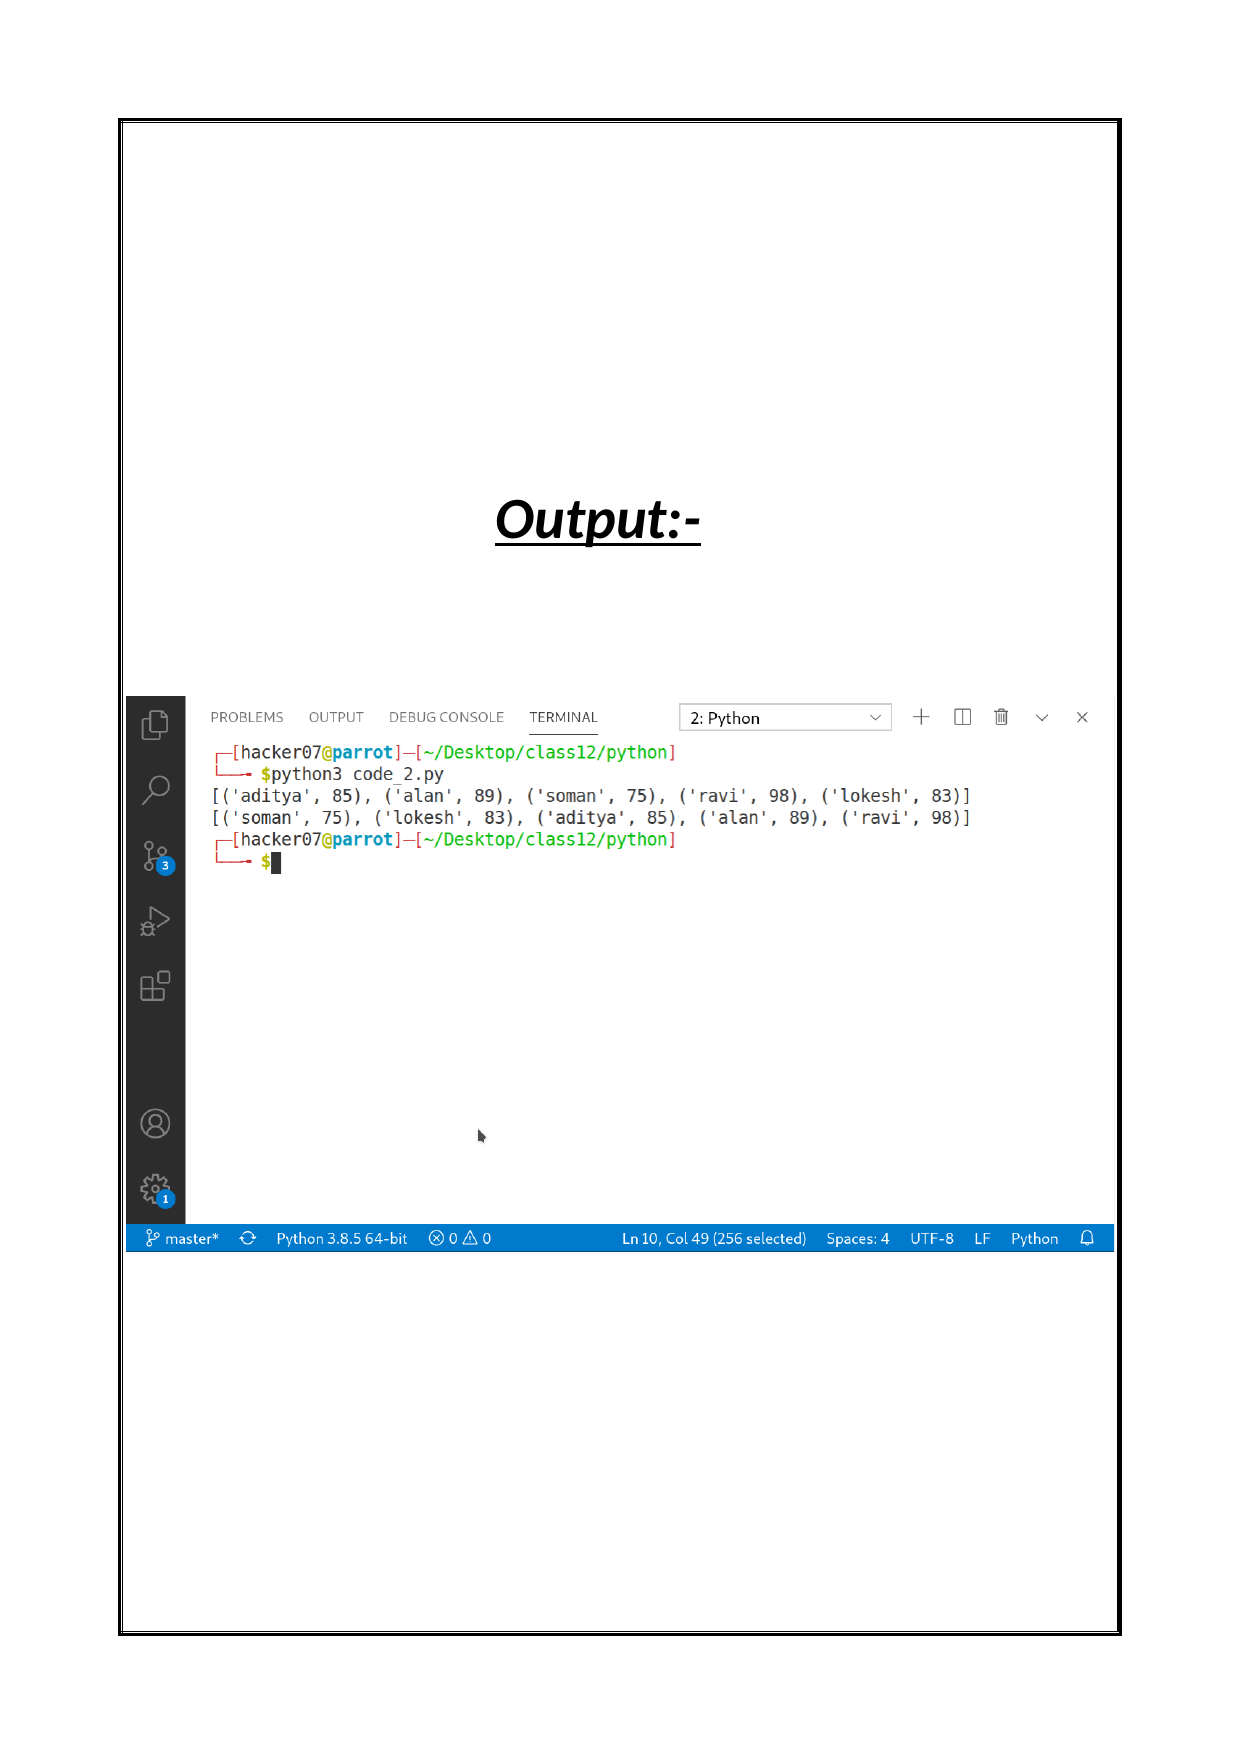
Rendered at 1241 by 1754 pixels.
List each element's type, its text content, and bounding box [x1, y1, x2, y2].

text Output:- [126, 482, 1114, 553]
picture [126, 696, 1115, 1252]
